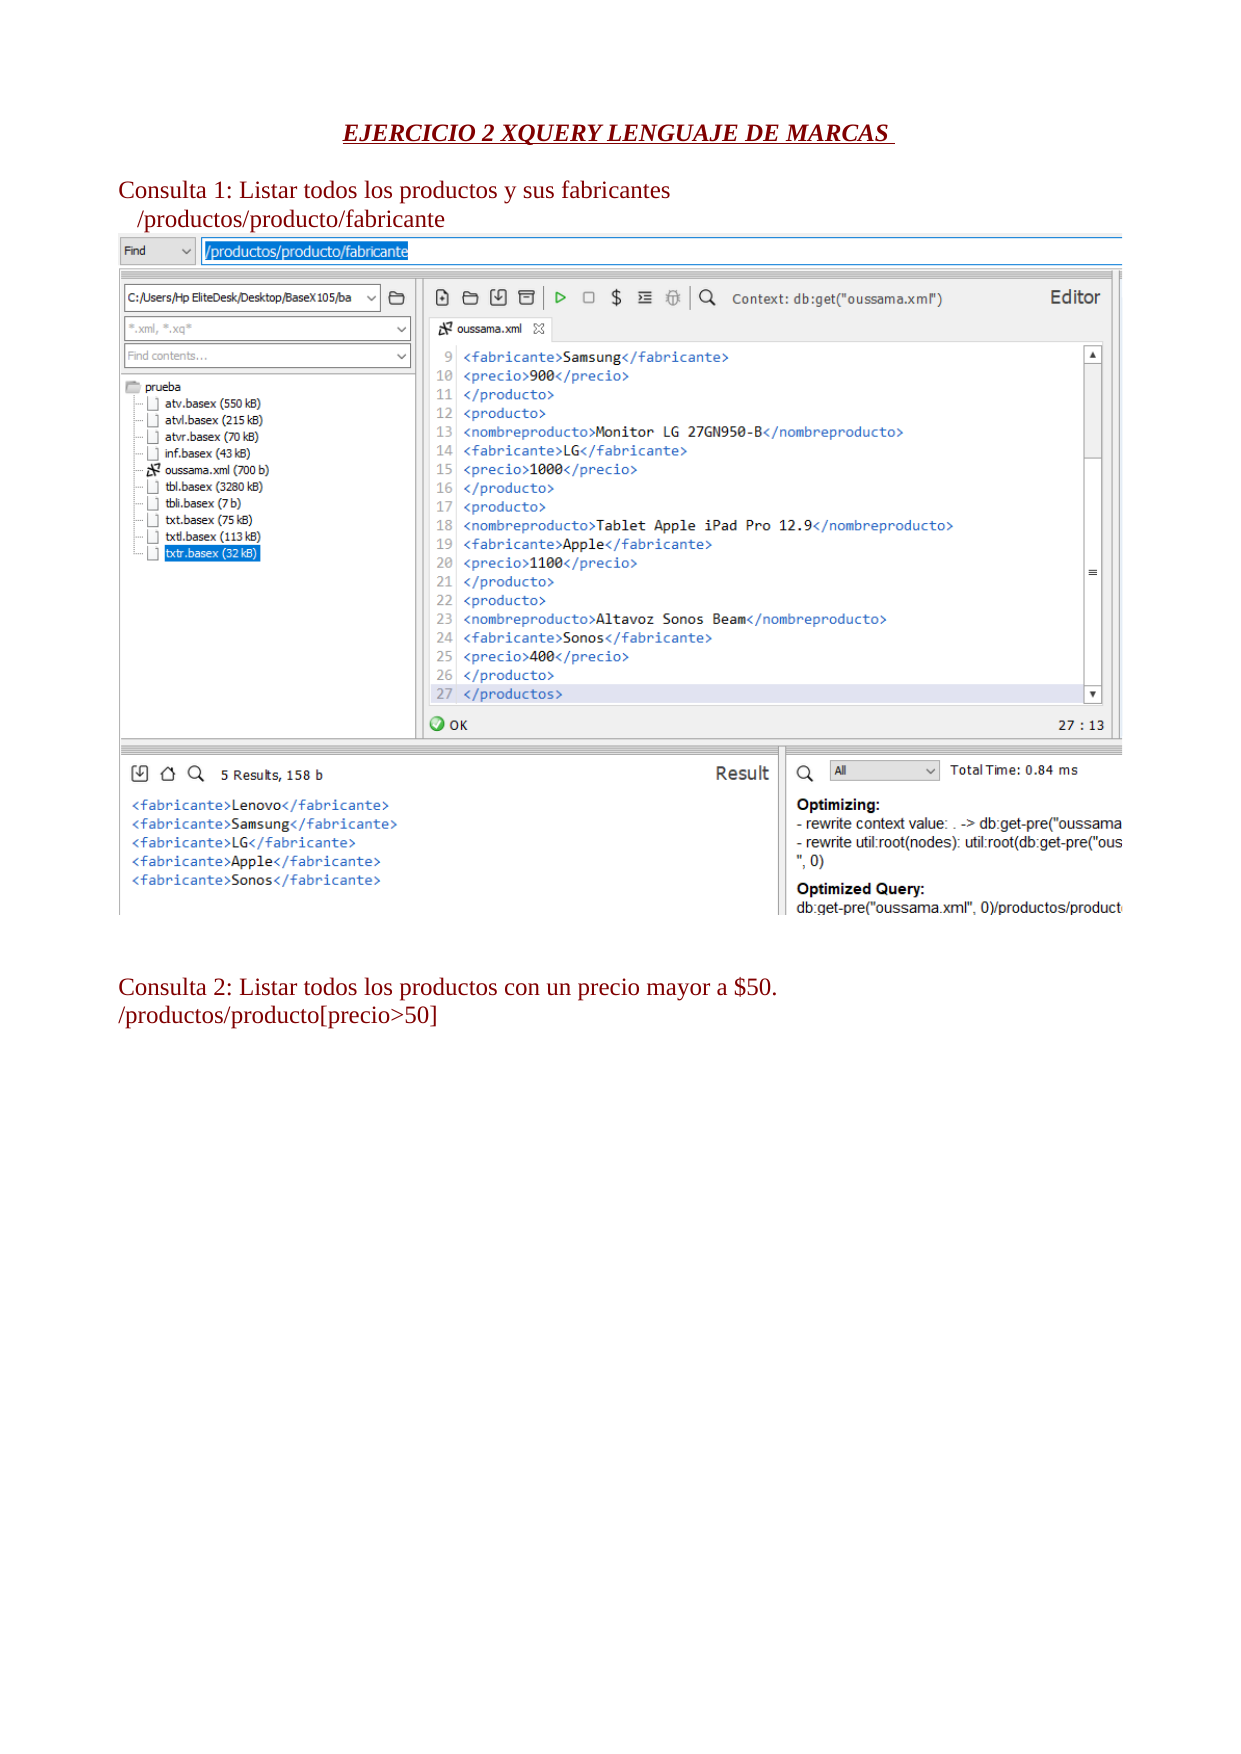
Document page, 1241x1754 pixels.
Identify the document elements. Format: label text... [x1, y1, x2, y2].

picture [118, 233, 1123, 915]
text Consulta 2: Listar todos los productos con un precio mayor a $50. [118, 972, 1122, 1000]
text /productos/producto[precio>50] [118, 1000, 1122, 1029]
text /productos/producto/fabricante [118, 204, 1122, 233]
text EJERCICIO 2 XQUERY LENGUAJE DE MARCAS [118, 118, 1122, 147]
text Consulta 1: Listar todos los productos y sus fabricantes [118, 176, 1122, 204]
